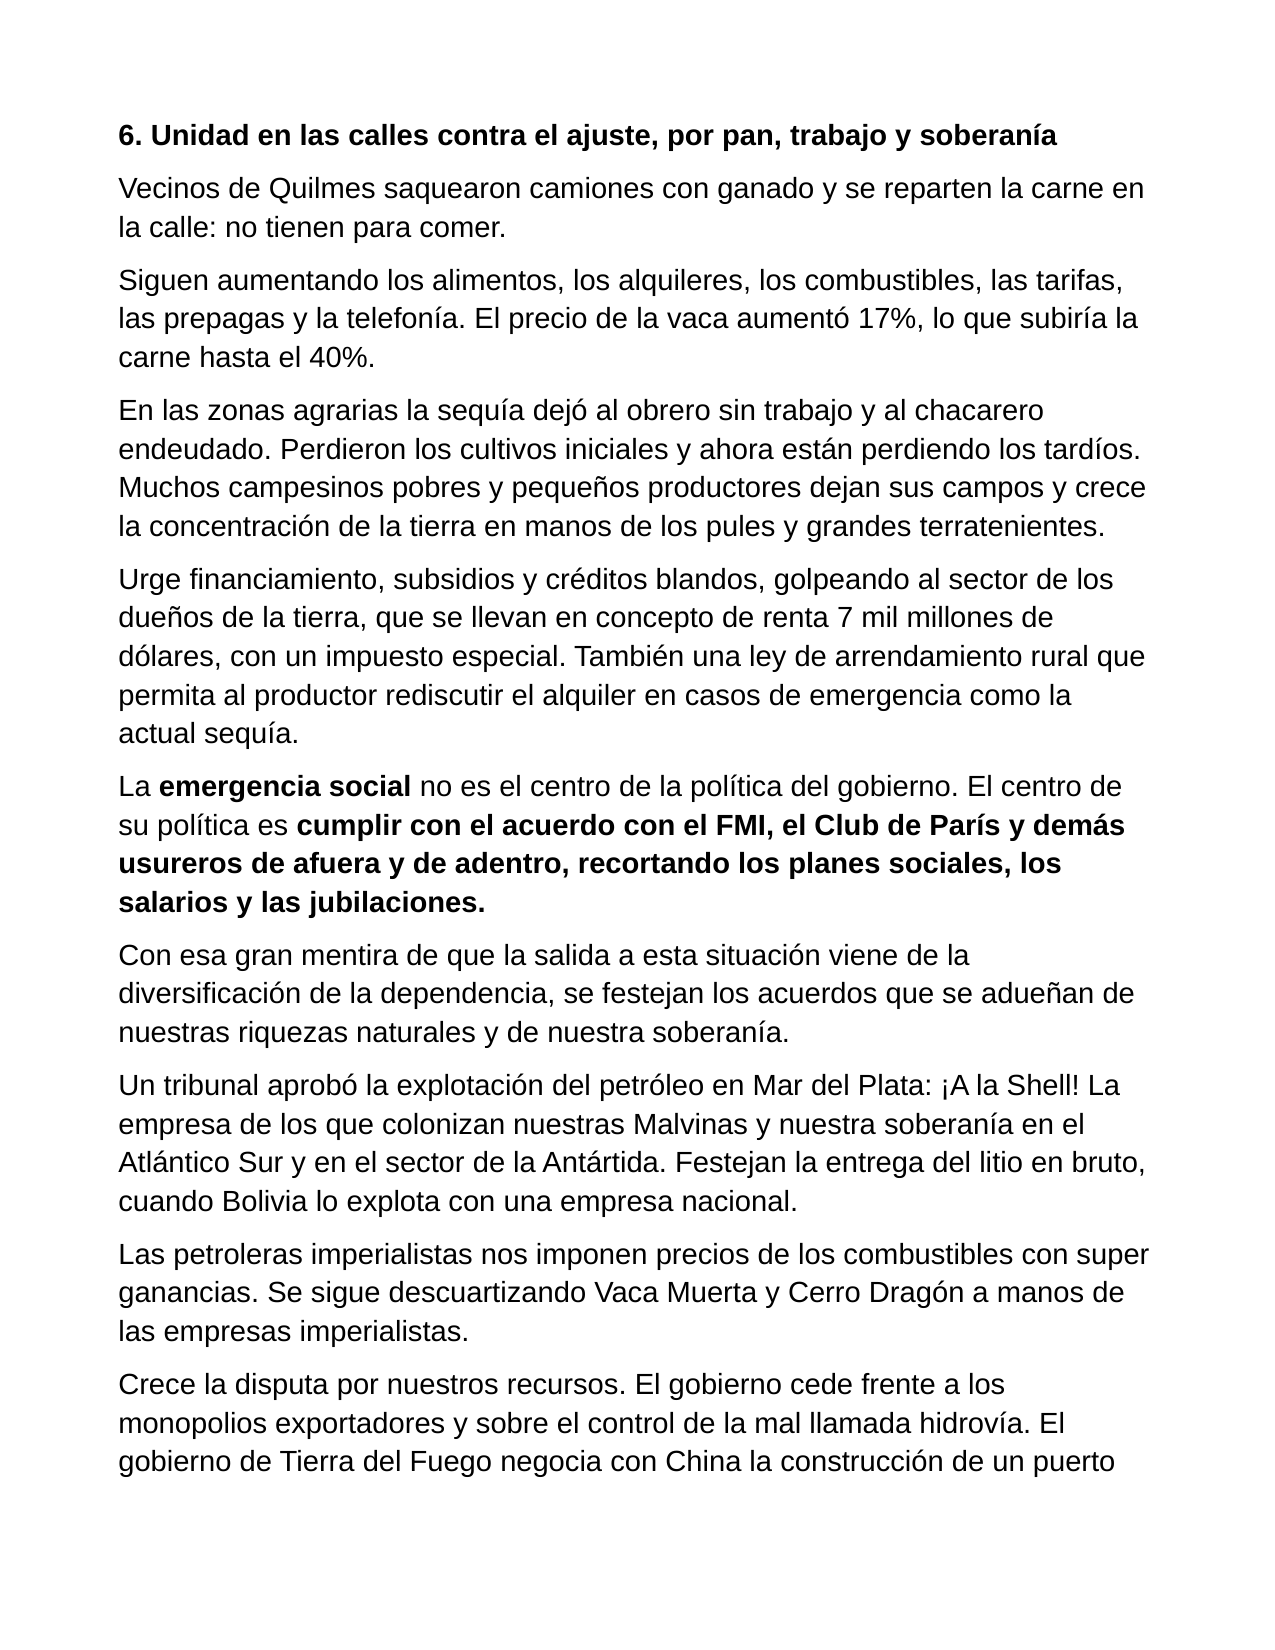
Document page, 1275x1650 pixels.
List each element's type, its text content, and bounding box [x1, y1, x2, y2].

text Crece la disputa por nuestros recursos. El gobierno cede frente a los monopolios exportadores y sobre el control de la mal llamada hidrovía. El gobierno de Tierra del Fuego negocia con China la construcción de un puerto [118, 1367, 1157, 1478]
text Las petroleras imperialistas nos imponen precios de los combustibles con super ganancias. Se sigue descuartizando Vaca Muerta y Cerro Dragón a manos de las empresas imperialistas. [118, 1237, 1157, 1347]
text Siguen aumentando los alimentos, los alquileres, los combustibles, las tarifas, las prepagas y la telefonía. El precio de la vaca aumentó 17%, lo que subiría la carne hasta el 40%. [118, 263, 1157, 373]
text 6. Unidad en las calles contra el ajuste, por pan, trabajo y soberanía [118, 118, 1157, 152]
text En las zonas agrarias la sequía dejó al obrero sin trabajo y al chacarero endeudado. Perdieron los cultivos iniciales y ahora están perdiendo los tardíos. Muchos campesinos pobres y pequeños productores dejan sus campos y crece la concentración de la tierra en manos de los pules y grandes terratenientes. [118, 393, 1157, 542]
text Urge financiamiento, subsidios y créditos blandos, golpeando al sector de los dueños de la tierra, que se llevan en concepto de renta 7 mil millones de dólares, con un impuesto especial. También una ley de arrendamiento rural que permita al productor rediscutir el alquiler en casos de emergencia como la actual sequía. [118, 562, 1157, 749]
text Con esa gran mentira de que la salida a esta situación viene de la diversificación de la dependencia, se festejan los acuerdos que se adueñan de nuestras riquezas naturales y de nuestra soberanía. [118, 938, 1157, 1048]
text Vecinos de Quilmes saquearon camiones con ganado y se reparten la carne en la calle: no tienen para comer. [118, 171, 1157, 243]
text Un tribunal aprobó la explotación del petróleo en Mar del Plata: ¡A la Shell! La empresa de los que colonizan nuestras Malvinas y nuestra soberanía en el Atlántico Sur y en el sector de la Antártida. Festejan la entrega del litio en bruto, cuando Bolivia lo explota con una empresa nacional. [118, 1068, 1157, 1217]
text La emergencia social no es el centro de la política del gobierno. El centro de su política es cumplir con el acuerdo con el FMI, el Club de París y demás usureros de afuera y de adentro, recortando los planes sociales, los salarios y las jubilaciones. [118, 769, 1157, 918]
